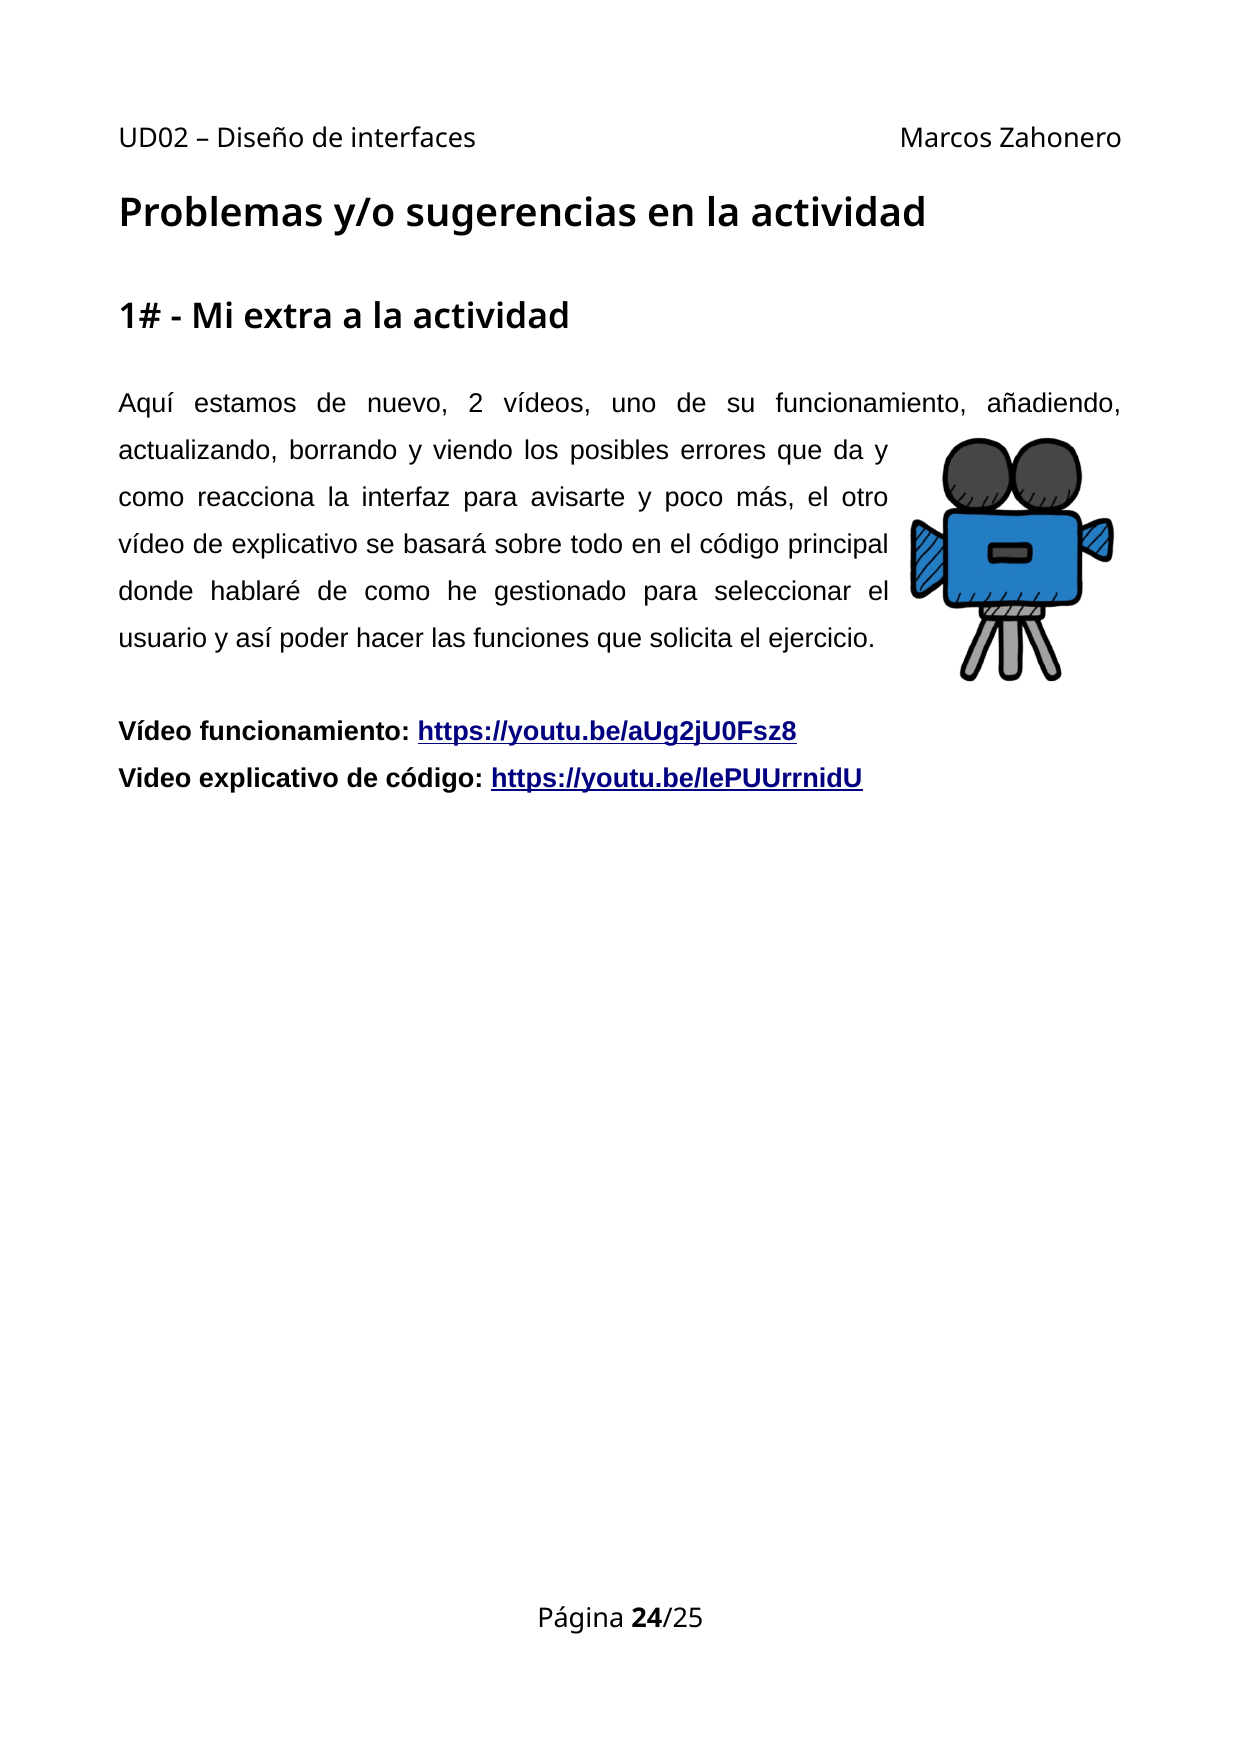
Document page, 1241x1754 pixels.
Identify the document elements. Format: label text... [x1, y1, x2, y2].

text Video explicativo de código: https://youtu.be/lePUUrrnidU [118, 762, 1122, 793]
text Vídeo funcionamiento: https://youtu.be/aUg2jU0Fsz8 [118, 715, 1122, 747]
picture [889, 437, 1120, 684]
text Aquí estamos de nuevo, 2 vídeos, uno de su funcionamiento, añadiendo, actualizando, borrando y viendo los posibles errores que da y como reacciona la interfaz para avisarte y poco más, el otro vídeo de explicativo se basará sobre todo en el código principal donde hablaré de como he gestionado para seleccionar el usuario y así poder hacer las funciones que solicita el ejercicio. [118, 387, 1122, 653]
subtitle Problemas y/o sugerencias en la actividad [118, 184, 1122, 238]
subtitle 1# - Mi extra a la actividad [118, 291, 1122, 339]
